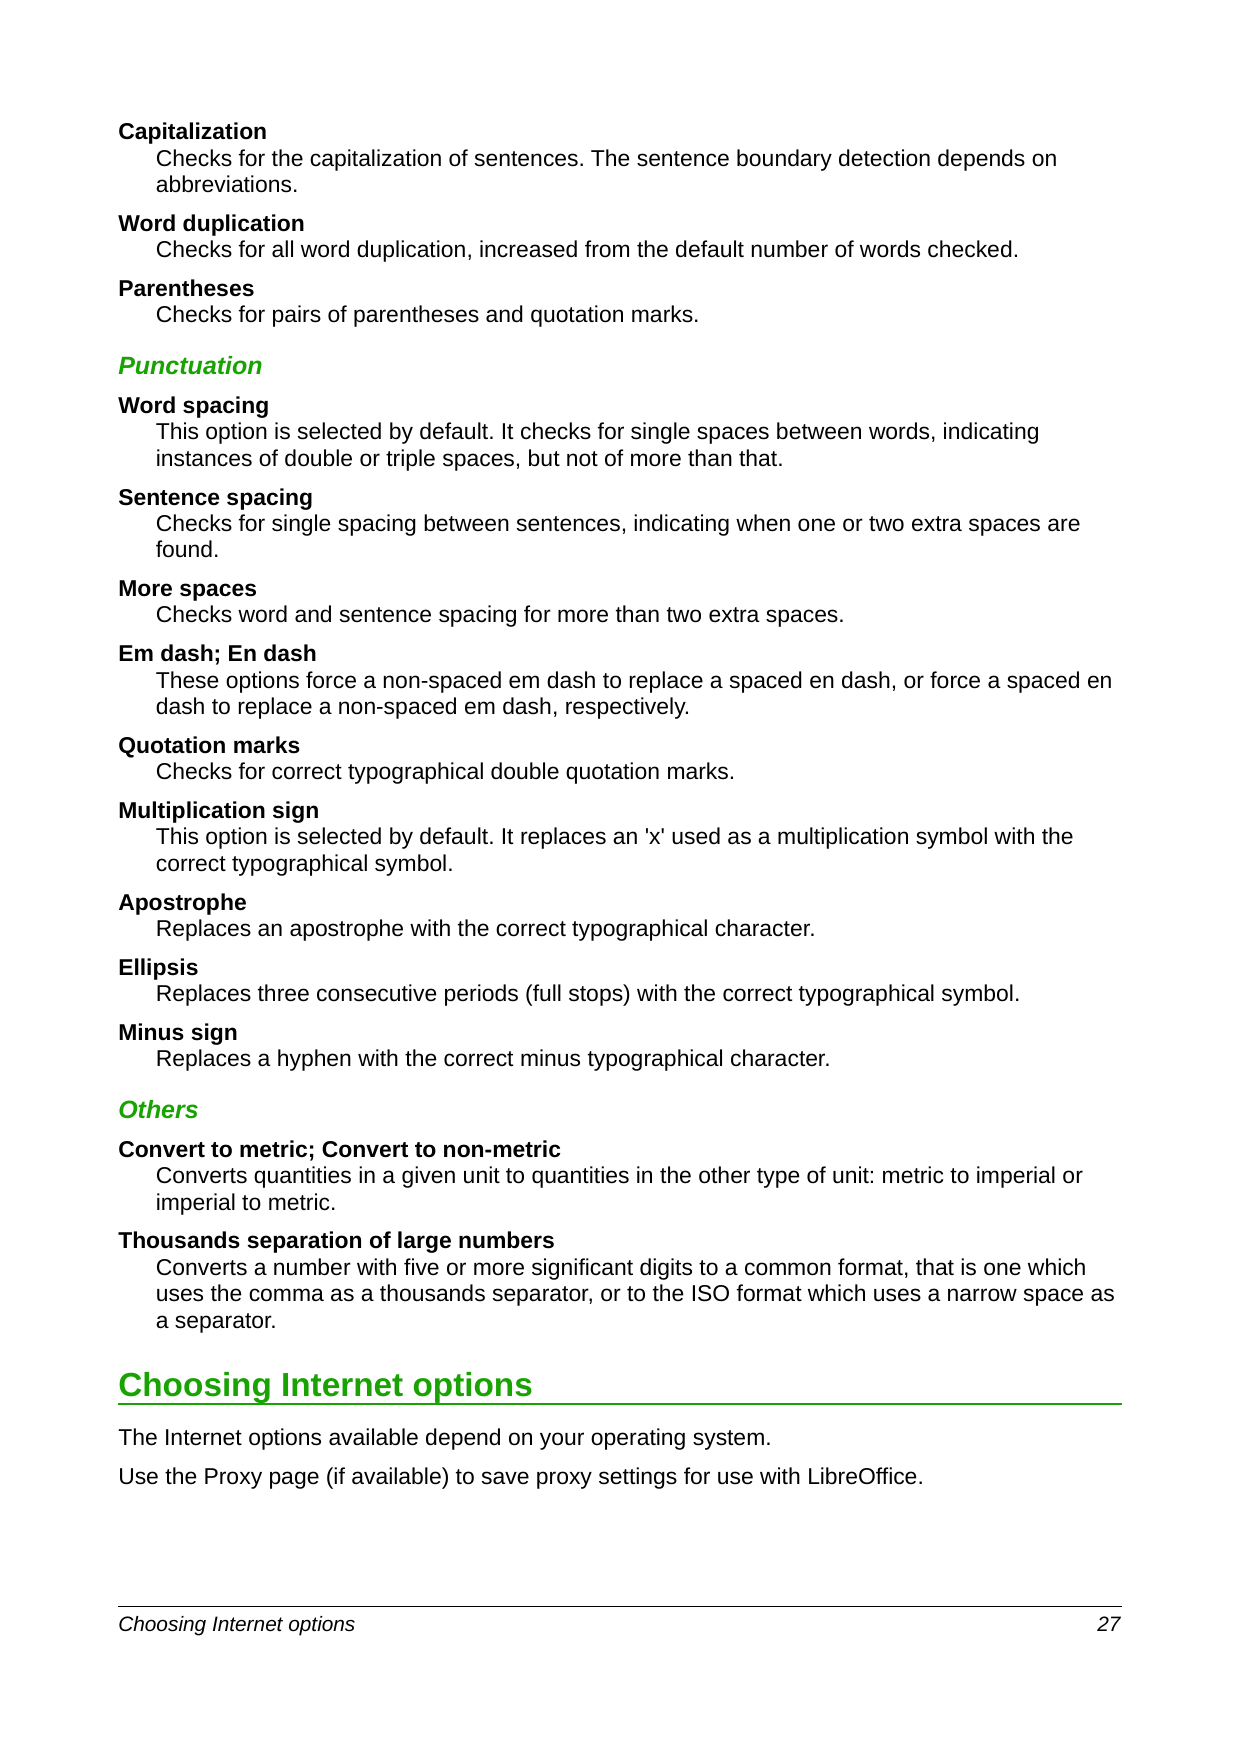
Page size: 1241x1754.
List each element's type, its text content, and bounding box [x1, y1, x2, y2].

text This option is selected by default. It replaces an 'x' used as a multiplication symbol with the correct typographical symbol. [156, 823, 1122, 876]
subtitle Others [118, 1095, 1122, 1123]
text Checks word and sentence spacing for more than two extra spaces. [156, 601, 1122, 628]
text Converts a number with five or more significant digits to a common format, that is one which uses the comma as a thousands separator, or to the ISO format which uses a narrow space as a separator. [156, 1254, 1122, 1333]
text Checks for pairs of parentheses and quotation marks. [156, 301, 1122, 328]
subtitle Punctuation [118, 351, 1122, 379]
text Checks for single spacing between sentences, indicating when one or two extra spaces are found. [156, 510, 1122, 562]
text Parentheses [118, 275, 1122, 301]
text Apostrophe [118, 888, 1122, 915]
text Minus sign [118, 1019, 1122, 1045]
text Replaces an apostrophe with the correct typographical character. [156, 915, 1122, 941]
text Word duplication [118, 210, 1122, 236]
text Replaces three consecutive periods (full stops) with the correct typographical symbol. [156, 980, 1122, 1006]
text Replaces a hyphen with the correct minus typographical character. [156, 1045, 1122, 1072]
text More spaces [118, 575, 1122, 601]
text Convert to metric; Convert to non-metric [118, 1136, 1122, 1162]
text Word spacing [118, 392, 1122, 418]
text These options force a non-spaced em dash to replace a spaced en dash, or force a spaced en dash to replace a non-spaced em dash, respectively. [156, 667, 1122, 719]
text Use the Proxy page (if available) to save proxy settings for use with LibreOffice. [118, 1463, 1122, 1489]
text Multiplication sign [118, 797, 1122, 823]
text Quotation marks [118, 732, 1122, 758]
text Em dash; En dash [118, 640, 1122, 667]
text This option is selected by default. It checks for single spaces between words, indicating instances of double or triple spaces, but not of more than that. [156, 418, 1122, 471]
text Converts quantities in a given unit to quantities in the other type of unit: metric to imperial or imperial to metric. [156, 1162, 1122, 1215]
text Checks for the capitalization of sentences. The sentence boundary detection depends on abbreviations. [156, 144, 1122, 197]
text Sentence spacing [118, 483, 1122, 510]
subtitle Choosing Internet options [118, 1365, 1122, 1403]
text Checks for all word duplication, increased from the default number of words checked. [156, 236, 1122, 262]
text Thousands separation of large numbers [118, 1227, 1122, 1254]
text Ellipsis [118, 954, 1122, 980]
text Capitalization [118, 118, 1122, 144]
text Checks for correct typographical double quotation marks. [156, 758, 1122, 784]
text The Internet options available depend on your operating system. [118, 1424, 1122, 1451]
